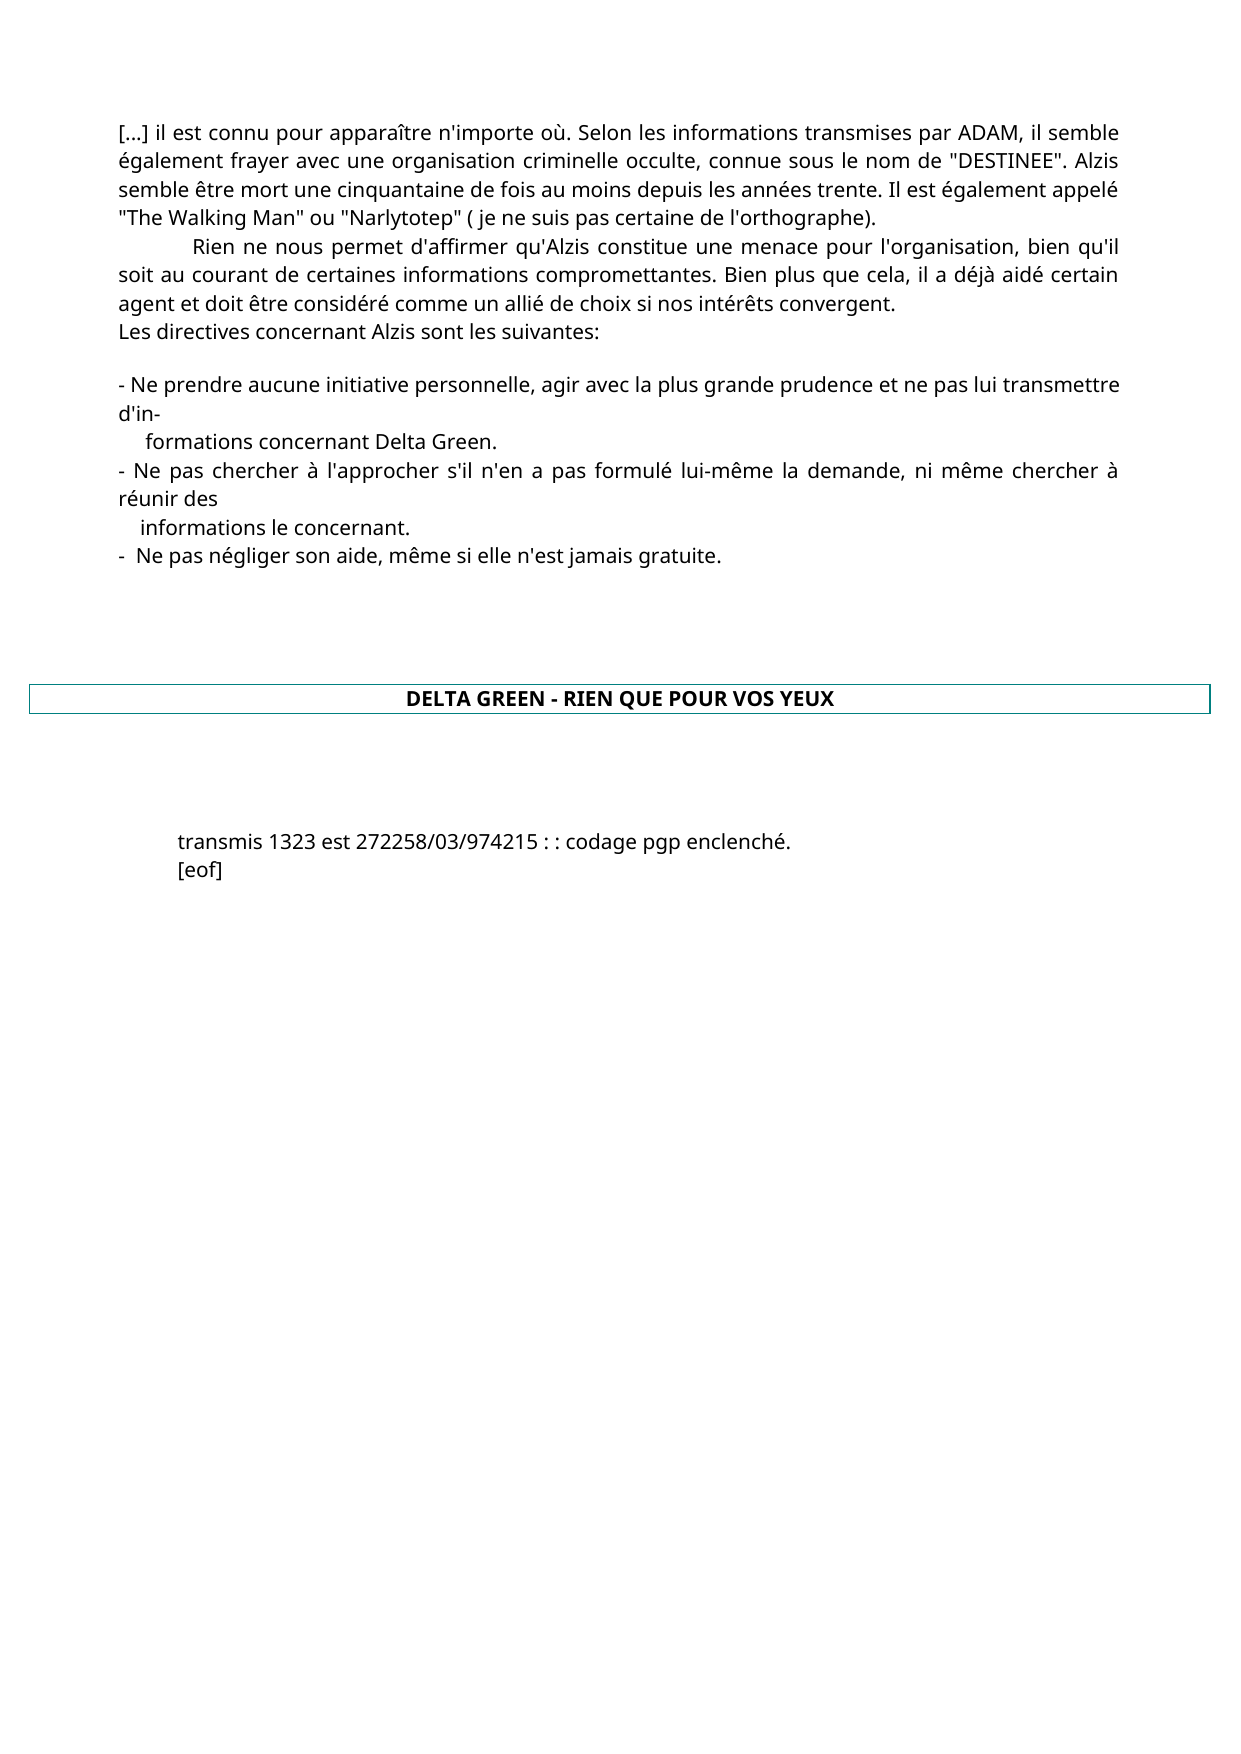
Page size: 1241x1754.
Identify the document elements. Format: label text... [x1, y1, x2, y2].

text - Ne pas négliger son aide, même si elle n'est jamais gratuite. [118, 541, 1063, 570]
table_header DELTA GREEN - RIEN QUE POUR VOS YEUX [30, 685, 1209, 713]
text [...] il est connu pour apparaître n'importe où. Selon les informations transmises par ADAM, il semble également frayer avec une organisation criminelle occulte, connue sous le nom de "DESTINEE". Alzis semble être mort une cinquantaine de fois au moins depuis les années trente. Il est également appelé "The Walking Man" ou "Narlytotep" ( je ne suis pas certaine de l'orthographe). [118, 118, 1121, 232]
text informations le concernant. [118, 513, 1121, 541]
text - Ne prendre aucune initiative personnelle, agir avec la plus grande prudence et ne pas lui transmettre d'in- [118, 371, 1122, 427]
text transmis 1323 est 272258/03/974215 : : codage pgp enclenché. [177, 827, 1063, 855]
text Les directives concernant Alzis sont les suivantes: [118, 317, 1063, 346]
text Rien ne nous permet d'affirmer qu'Alzis constitue une menace pour l'organisation, bien qu'il soit au courant de certaines informations compromettantes. Bien plus que cela, il a déjà aidé certain agent et doit être considéré comme un allié de choix si nos intérêts convergent. [118, 232, 1121, 317]
text formations concernant Delta Green. [118, 427, 1122, 456]
text - Ne pas chercher à l'approcher s'il n'en a pas formulé lui-même la demande, ni même chercher à réunir des [118, 456, 1121, 513]
text [eof] [177, 855, 1063, 884]
